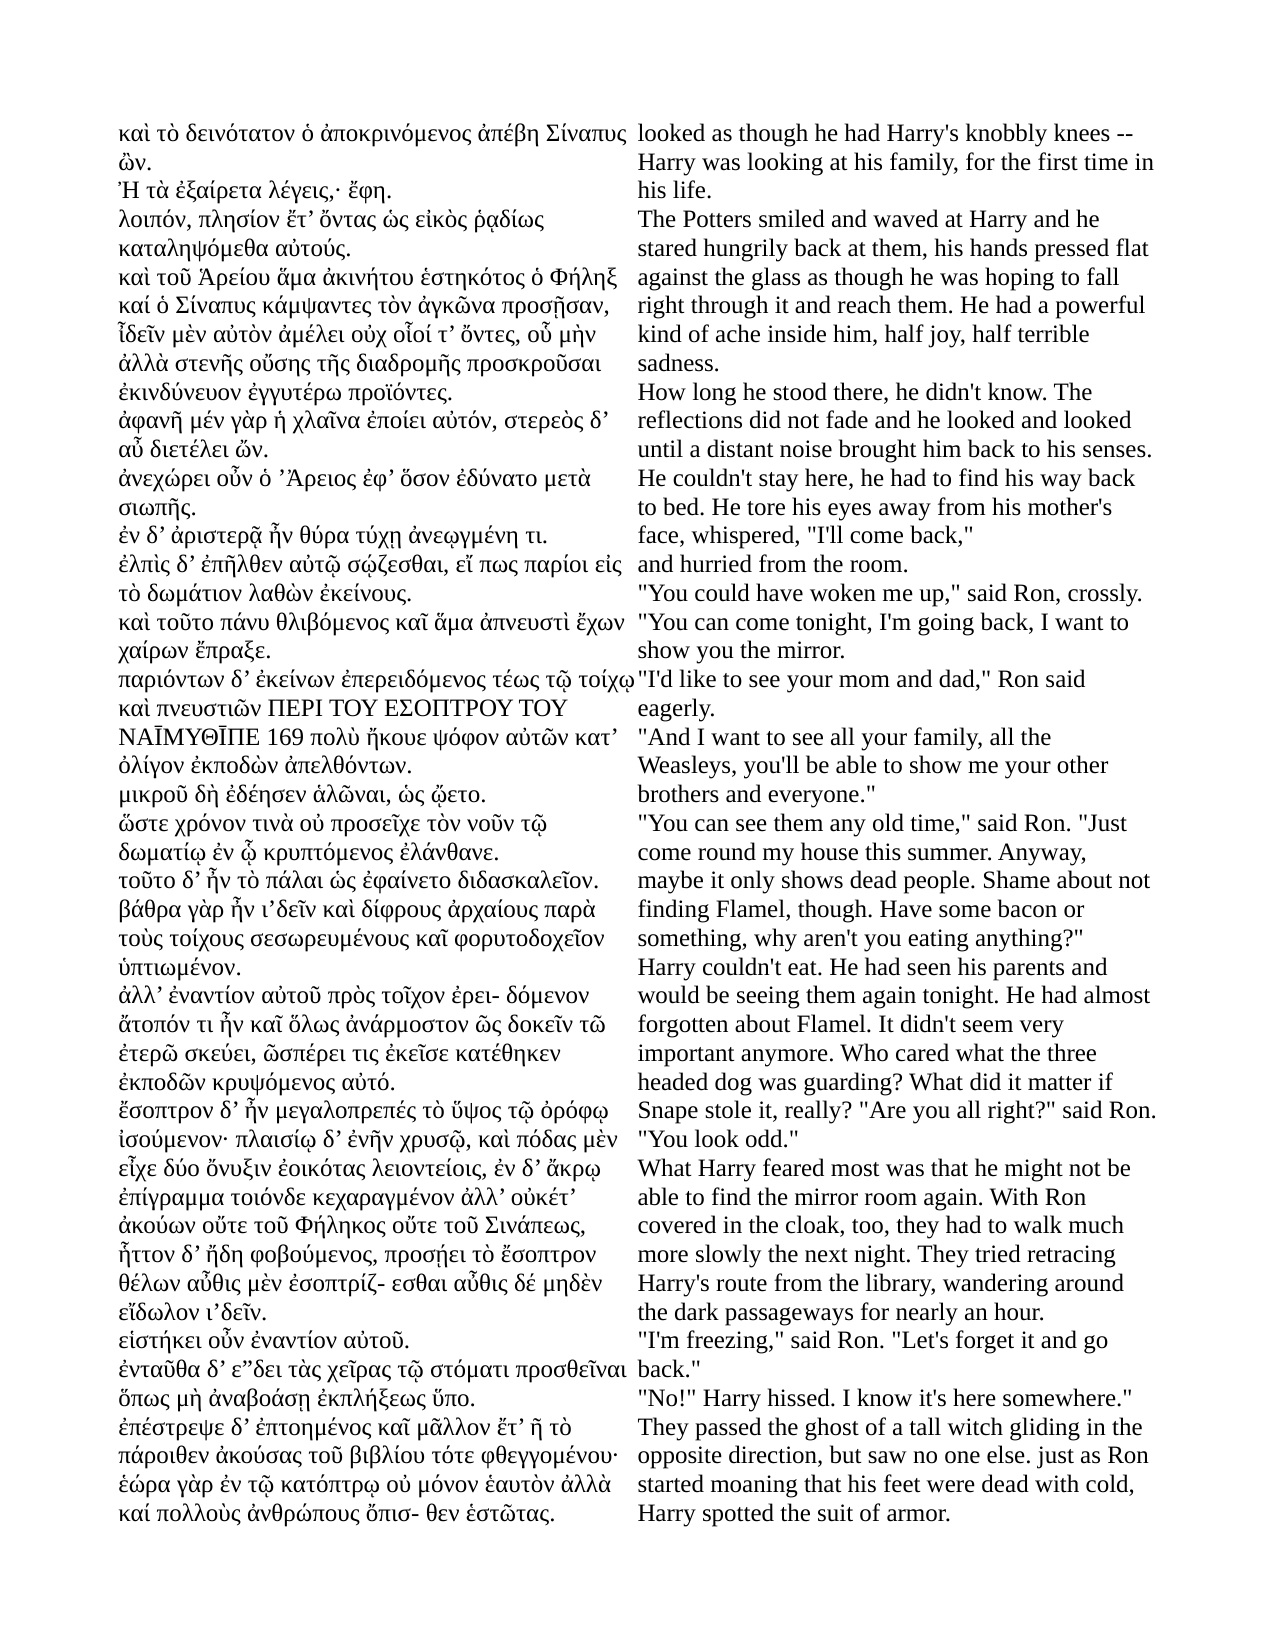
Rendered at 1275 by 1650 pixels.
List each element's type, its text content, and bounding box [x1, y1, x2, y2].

table_cell looked as though he had Harry's knobbly knees -- Harry was looking at his family, for the first time in his life. The Potters smiled and waved at Harry and he stared hungrily back at them, his hands pressed flat against the glass as though he was hoping to fall right through it and reach them. He had a powerful kind of ache inside him, half joy, half terrible sadness. How long he stood there, he didn't know. The reflections did not fade and he looked and looked until a distant noise brought him back to his senses. He couldn't stay here, he had to find his way back to bed. He tore his eyes away from his mother's face, whispered, "I'll come back," and hurried from the room. "You could have woken me up," said Ron, crossly. "You can come tonight, I'm going back, I want to show you the mirror. "I'd like to see your mom and dad," Ron said eagerly. "And I want to see all your family, all the Weasleys, you'll be able to show me your other brothers and everyone." "You can see them any old time," said Ron. "Just come round my house this summer. Anyway, maybe it only shows dead people. Shame about not finding Flamel, though. Have some bacon or something, why aren't you eating anything?" Harry couldn't eat. He had seen his parents and would be seeing them again tonight. He had almost forgotten about Flamel. It didn't seem very important anymore. Who cared what the three headed dog was guarding? What did it matter if Snape stole it, really? "Are you all right?" said Ron. "You look odd." What Harry feared most was that he might not be able to find the mirror room again. With Ron covered in the cloak, too, they had to walk much more slowly the next night. They tried retracing Harry's route from the library, wandering around the dark passageways for nearly an hour. "I'm freezing," said Ron. "Let's forget it and go back." "No!" Harry hissed. I know it's here somewhere." They passed the ghost of a tall witch gliding in the opposite direction, but saw no one else. just as Ron started moaning that his feet were dead with cold, Harry spotted the suit of armor. [637, 118, 1157, 1527]
table_cell καὶ τὸ δεινότατον ὁ ἀποκρινόμενος ἀπέβη Σίναπυς ὢν. Ἠ τὰ ἐξαίρετα λέγεις,· ἔφη. λοιπόν, πλησίον ἔτ’ ὄντας ὡς εἰκὸς ῥᾳδίως καταληψόμεθα αὐτούς. καὶ τοῦ Ἁρείου ἅμα ἀκινήτου ἑστηκότος ὁ Φήληξ καί ὁ Σίναπυς κάμψαντες τὸν ἀγκῶνα προσῇσαν, ἶδεῖν μὲν αὐτὸν ἀμέλει οὐχ οἷοί τ’ ὄντες, οὗ μὴν ἀλλὰ στενῆς οὔσης τῆς διαδρομῆς προσκροῦσαι ἐκινδύνευον ἐγγυτέρω προϊόντες. ἀφανῆ μέν γὰρ ἡ χλαῖνα ἐποίει αὐτόν, στερεὸς δ’ αὖ διετέλει ὤν. ἀνεχώρει οὖν ὁ ’Ἀρειος ἐφ’ ὅσον ἐδύνατο μετὰ σιωπῆς. ἐν δ’ ἀριστερᾷ ἦν θύρα τύχῃ ἀνεῳγμένη τι. ἐλπὶς δ’ ἐπῆλθεν αὐτῷ σῴζεσθαι, εἴ πως παρίοι εἰς τὸ δωμάτιον λαθὼν ἐκείνους. καὶ τοῦτο πάνυ θλιβόμενος καῖ ἅμα ἀπνευστὶ ἔχων χαίρων ἔπραξε. παριόντων δ’ ἐκείνων ἐπερειδόμενος τέως τῷ τοίχῳ καὶ πνευστιῶν ΠΕΡΙ ΤΟΥ ΕΣΟΠΤΡΟΥ ΤΟΥ ΝΑῙΜΥΘῙΠΕ 169 πολὺ ἤκουε ψόφον αὐτῶν κατ’ ὀλίγον ἐκποδὼν ἀπελθόντων. μικροῦ δὴ ἐδέησεν ἁλῶναι, ὡς ᾤετο. ὥστε χρόνον τινὰ οὐ προσεῖχε τὸν νοῦν τῷ δωματίῳ ἐν ᾧ κρυπτόμενος ἐλάνθανε. τοῦτο δ’ ἦν τὸ πάλαι ὡς ἐφαίνετο διδασκαλεῖον. βάθρα γὰρ ἦν ι’δεῖν καὶ δίφρους ἀρχαίους παρὰ τοὺς τοίχους σεσωρευμένους καῖ φορυτοδοχεῖον ὑπτιωμένον. ἀλλ’ ἐναντίον αὐτοῦ πρὸς τοῖχον ἐρει- δόμενον ἄτοπόν τι ἦν καῖ ὅλως ἀνάρμοστον ῶς δοκεῖν τῶ ἐτερῶ σκεύει, ῶσπέρει τις ἐκεῖσε κατέθηκεν ἐκποδῶν κρυψόμενος αὐτό. ἔσοπτρον δ’ ἦν μεγαλοπρεπές τὸ ὕψος τῷ ὀρόφῳ ἰσούμενον· πλαισίῳ δ’ ἐνῆν χρυσῷ, καὶ πόδας μὲν εἶχε δύο ὄνυξιν ἐοικότας λειοντείοις, ἐν δ’ ἄκρῳ ἐπίγραμμα τοιόνδε κεχαραγμένον ἀλλ’ οὐκέτ’ ἀκούων οὔτε τοῦ Φήληκος οὔτε τοῦ Σινάπεως, ἧττον δ’ ἤδη φοβούμενος, προσῄει τὸ ἔσοπτρον θέλων αὖθις μὲν ἐσοπτρίζ- εσθαι αὖθις δέ μηδὲν εἴδωλον ι’δεῖν. εἱστήκει οὖν ἐναντίον αὐτοῦ. ἐνταῦθα δ’ ε”δει τὰς χεῖρας τῷ στόματι προσθεῖναι ὅπως μὴ ἀναβοάσῃ ἐκπλήξεως ὕπο. ἐπέστρεψε δ’ ἐπτοημένος καῖ μᾶλλον ἔτ’ ῆ τὸ πάροιθεν ἀκούσας τοῦ βιβλίου τότε φθεγγομένου· ἑώρα γὰρ ἐν τῷ κατόπτρῳ οὐ μόνον ἑαυτὸν ἀλλὰ καί πολλοὺς ἀνθρώπους ὄπισ- θεν ἑστῶτας. [118, 118, 637, 1527]
